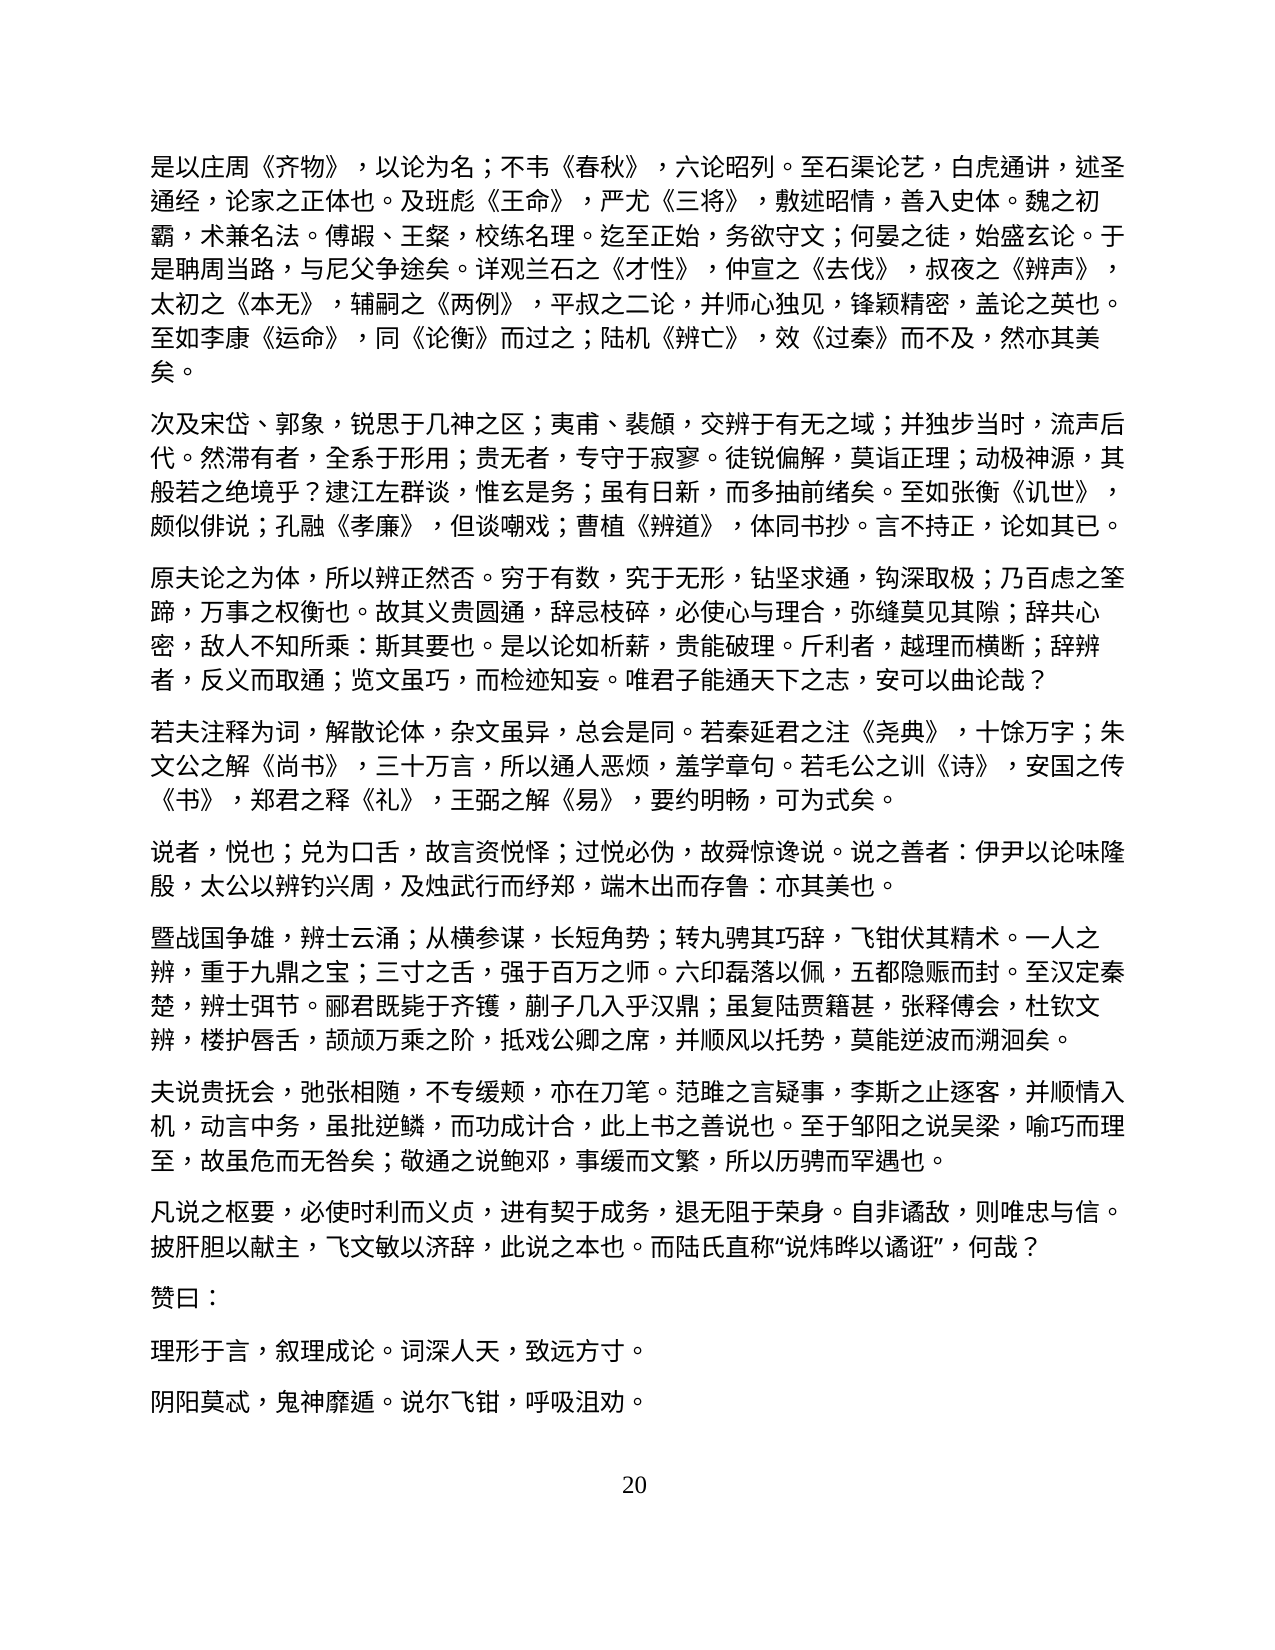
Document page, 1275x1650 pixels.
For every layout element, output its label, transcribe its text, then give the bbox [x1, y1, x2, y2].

text 若夫注释为词，解散论体，杂文虽异，总会是同。若秦延君之注《尧典》，十馀万字；朱文公之解《尚书》，三十万言，所以通人恶烦，羞学章句。若毛公之训《诗》，安国之传《书》，郑君之释《礼》，王弼之解《易》，要约明畅，可为式矣。 [150, 715, 1125, 817]
text 暨战国争雄，辨士云涌；从横参谋，长短角势；转丸骋其巧辞，飞钳伏其精术。一人之辨，重于九鼎之宝；三寸之舌，强于百万之师。六印磊落以佩，五都隐赈而封。至汉定秦楚，辨士弭节。郦君既毙于齐镬，蒯子几入乎汉鼎；虽复陆贾籍甚，张释傅会，杜钦文辨，楼护唇舌，颉颃万乘之阶，抵戏公卿之席，并顺风以托势，莫能逆波而溯洄矣。 [150, 921, 1125, 1057]
text 夫说贵抚会，弛张相随，不专缓颊，亦在刀笔。范雎之言疑事，李斯之止逐客，并顺情入机，动言中务，虽批逆鳞，而功成计合，此上书之善说也。至于邹阳之说吴梁，喻巧而理至，故虽危而无咎矣；敬通之说鲍邓，事缓而文繁，所以历骋而罕遇也。 [150, 1075, 1125, 1177]
text 原夫论之为体，所以辨正然否。穷于有数，究于无形，钻坚求通，钩深取极；乃百虑之筌蹄，万事之权衡也。故其义贵圆通，辞忌枝碎，必使心与理合，弥缝莫见其隙；辞共心密，敌人不知所乘：斯其要也。是以论如析薪，贵能破理。斤利者，越理而横断；辞辨者，反义而取通；览文虽巧，而检迹知妄。唯君子能通天下之志，安可以曲论哉？ [150, 561, 1125, 697]
text 说者，悦也；兑为口舌，故言资悦怿；过悦必伪，故舜惊谗说。说之善者∶伊尹以论味隆殷，太公以辨钓兴周，及烛武行而纾郑，端木出而存鲁：亦其美也。 [150, 835, 1125, 903]
text 凡说之枢要，必使时利而义贞，进有契于成务，退无阻于荣身。自非谲敌，则唯忠与信。披肝胆以献主，飞文敏以济辞，此说之本也。而陆氏直称“说炜晔以谲诳”，何哉？ [150, 1195, 1125, 1263]
text 是以庄周《齐物》，以论为名；不韦《春秋》，六论昭列。至石渠论艺，白虎通讲，述圣通经，论家之正体也。及班彪《王命》，严尤《三将》，敷述昭情，善入史体。魏之初霸，术兼名法。傅嘏、王粲，校练名理。迄至正始，务欲守文；何晏之徒，始盛玄论。于是聃周当路，与尼父争途矣。详观兰石之《才性》，仲宣之《去伐》，叔夜之《辨声》，太初之《本无》，辅嗣之《两例》，平叔之二论，并师心独见，锋颖精密，盖论之英也。至如李康《运命》，同《论衡》而过之；陆机《辨亡》，效《过秦》而不及，然亦其美矣。 [150, 150, 1125, 388]
text 次及宋岱、郭象，锐思于几神之区；夷甫、裴頠，交辨于有无之域；并独步当时，流声后代。然滞有者，全系于形用；贵无者，专守于寂寥。徒锐偏解，莫诣正理；动极神源，其般若之绝境乎？逮江左群谈，惟玄是务；虽有日新，而多抽前绪矣。至如张衡《讥世》，颇似俳说；孔融《孝廉》，但谈嘲戏；曹植《辨道》，体同书抄。言不持正，论如其已。 [150, 406, 1125, 543]
text 阴阳莫忒，鬼神靡遁。说尔飞钳，呼吸沮劝。 [150, 1385, 1125, 1419]
text 理形于言，叙理成论。词深人天，致远方寸。 [150, 1333, 1125, 1367]
text 赞曰∶ [150, 1281, 1125, 1315]
